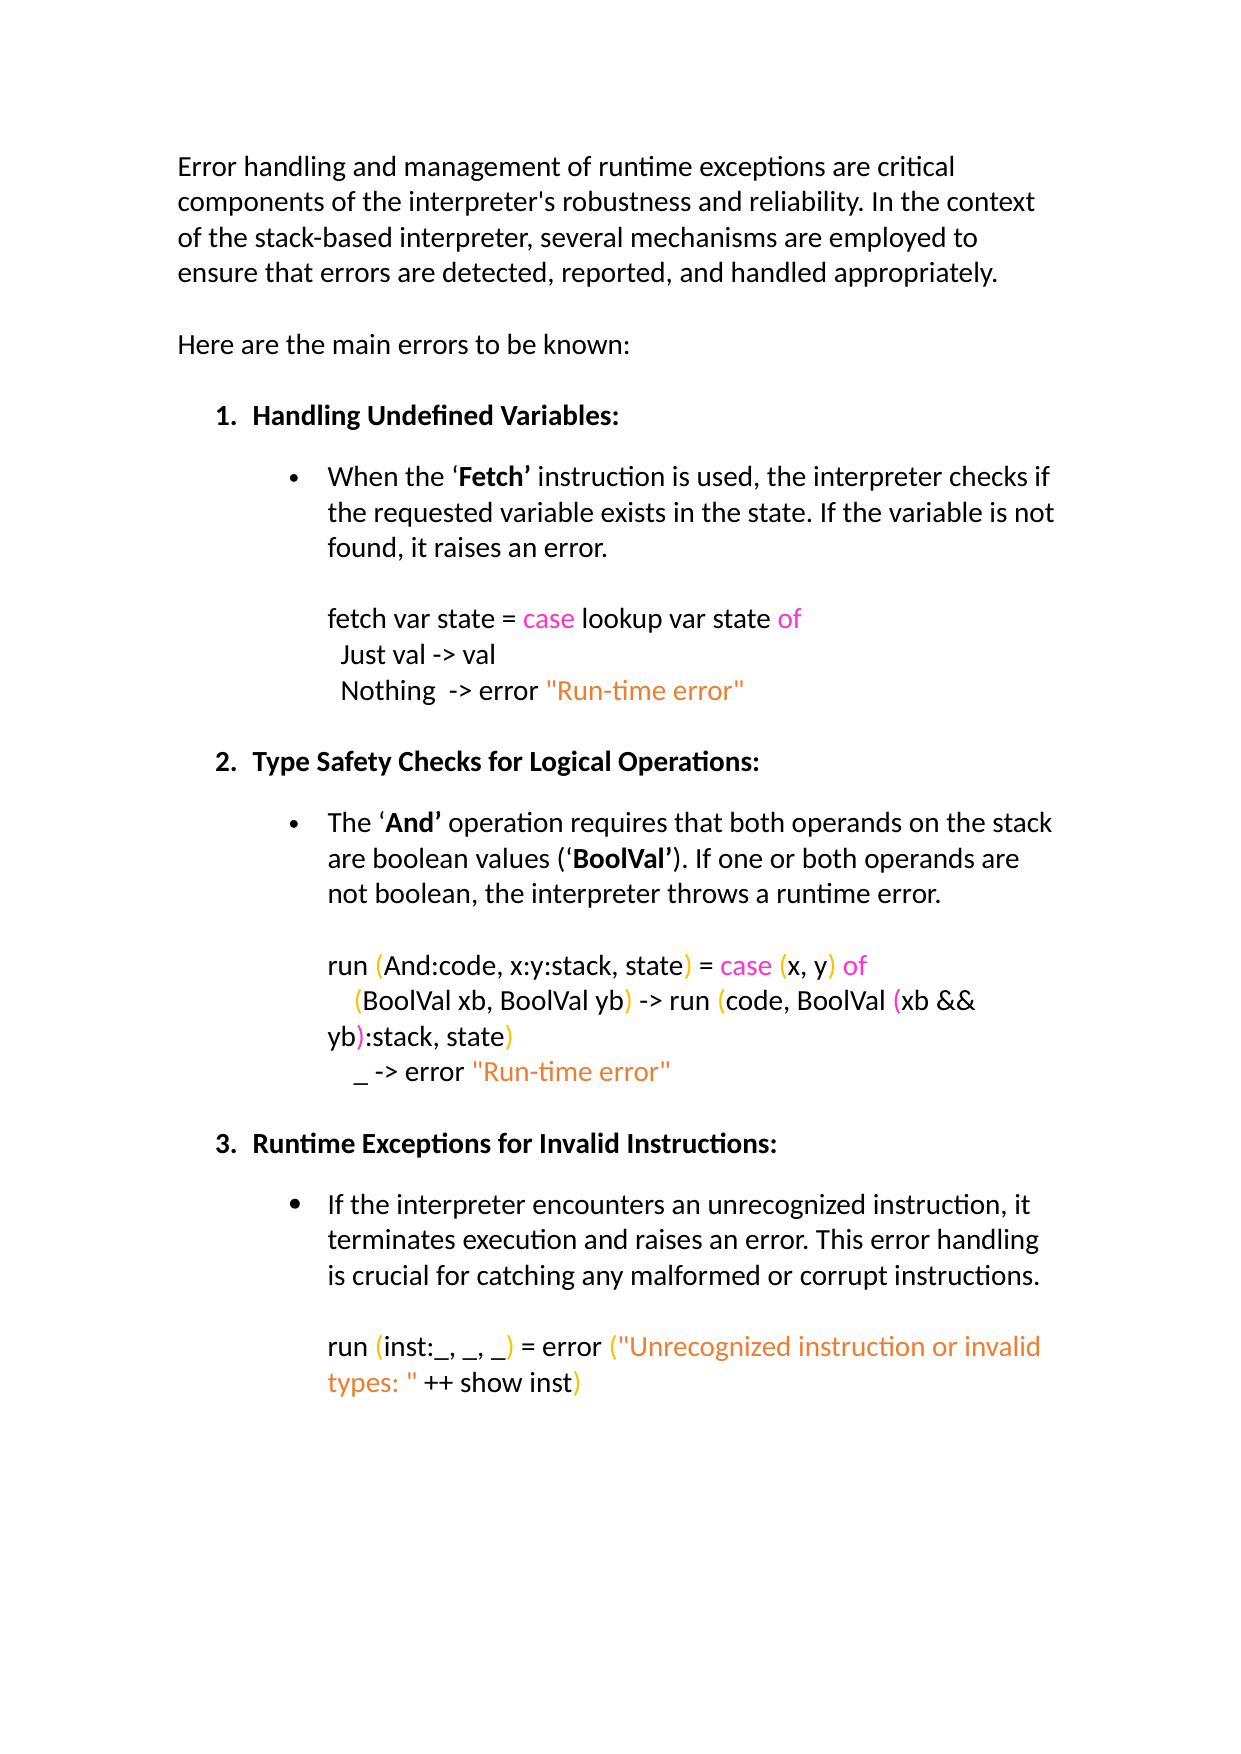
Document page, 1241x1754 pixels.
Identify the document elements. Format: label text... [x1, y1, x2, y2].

list Handling Undefined Variables: [215, 397, 1063, 433]
list If the interpreter encounters an unrecognized instruction, it terminates execution and raises an error. This error handling is crucial for catching any malformed or corrupt instructions. [290, 1186, 1063, 1293]
text run (And:code, x:y:stack, state) = case (x, y) of [327, 947, 1063, 982]
text _ -> error "Run-time error" [327, 1053, 1063, 1089]
text run (inst:_, _, _) = error ("Unrecognized instruction or invalid types: " ++ show inst) [327, 1328, 1063, 1399]
list Runtime Exceptions for Invalid Instructions: [215, 1125, 1063, 1160]
text Error handling and management of runtime exceptions are critical components of the interpreter's robustness and reliability. In the context of the stack-based interpreter, several mechanisms are employed to ensure that errors are detected, reported, and handled appropriately. [177, 148, 1063, 290]
text Here are the main errors to be known: [177, 326, 1063, 361]
text Nothing -> error "Run-time error" [327, 672, 1063, 707]
text (BoolVal xb, BoolVal yb) -> run (code, BoolVal (xb && yb):stack, state) [327, 982, 1063, 1053]
list Type Safety Checks for Logical Operations: [215, 743, 1063, 779]
text fetch var state = case lookup var state of [327, 601, 1063, 636]
list When the ‘Fetch’ instruction is used, the interpreter checks if the requested variable exists in the state. If the variable is not found, it raises an error. [290, 458, 1063, 565]
text Just val -> val [327, 636, 1063, 672]
list The ‘And’ operation requires that both operands on the stack are boolean values (‘BoolVal’). If one or both operands are not boolean, the interpreter throws a runtime error. [290, 804, 1063, 911]
